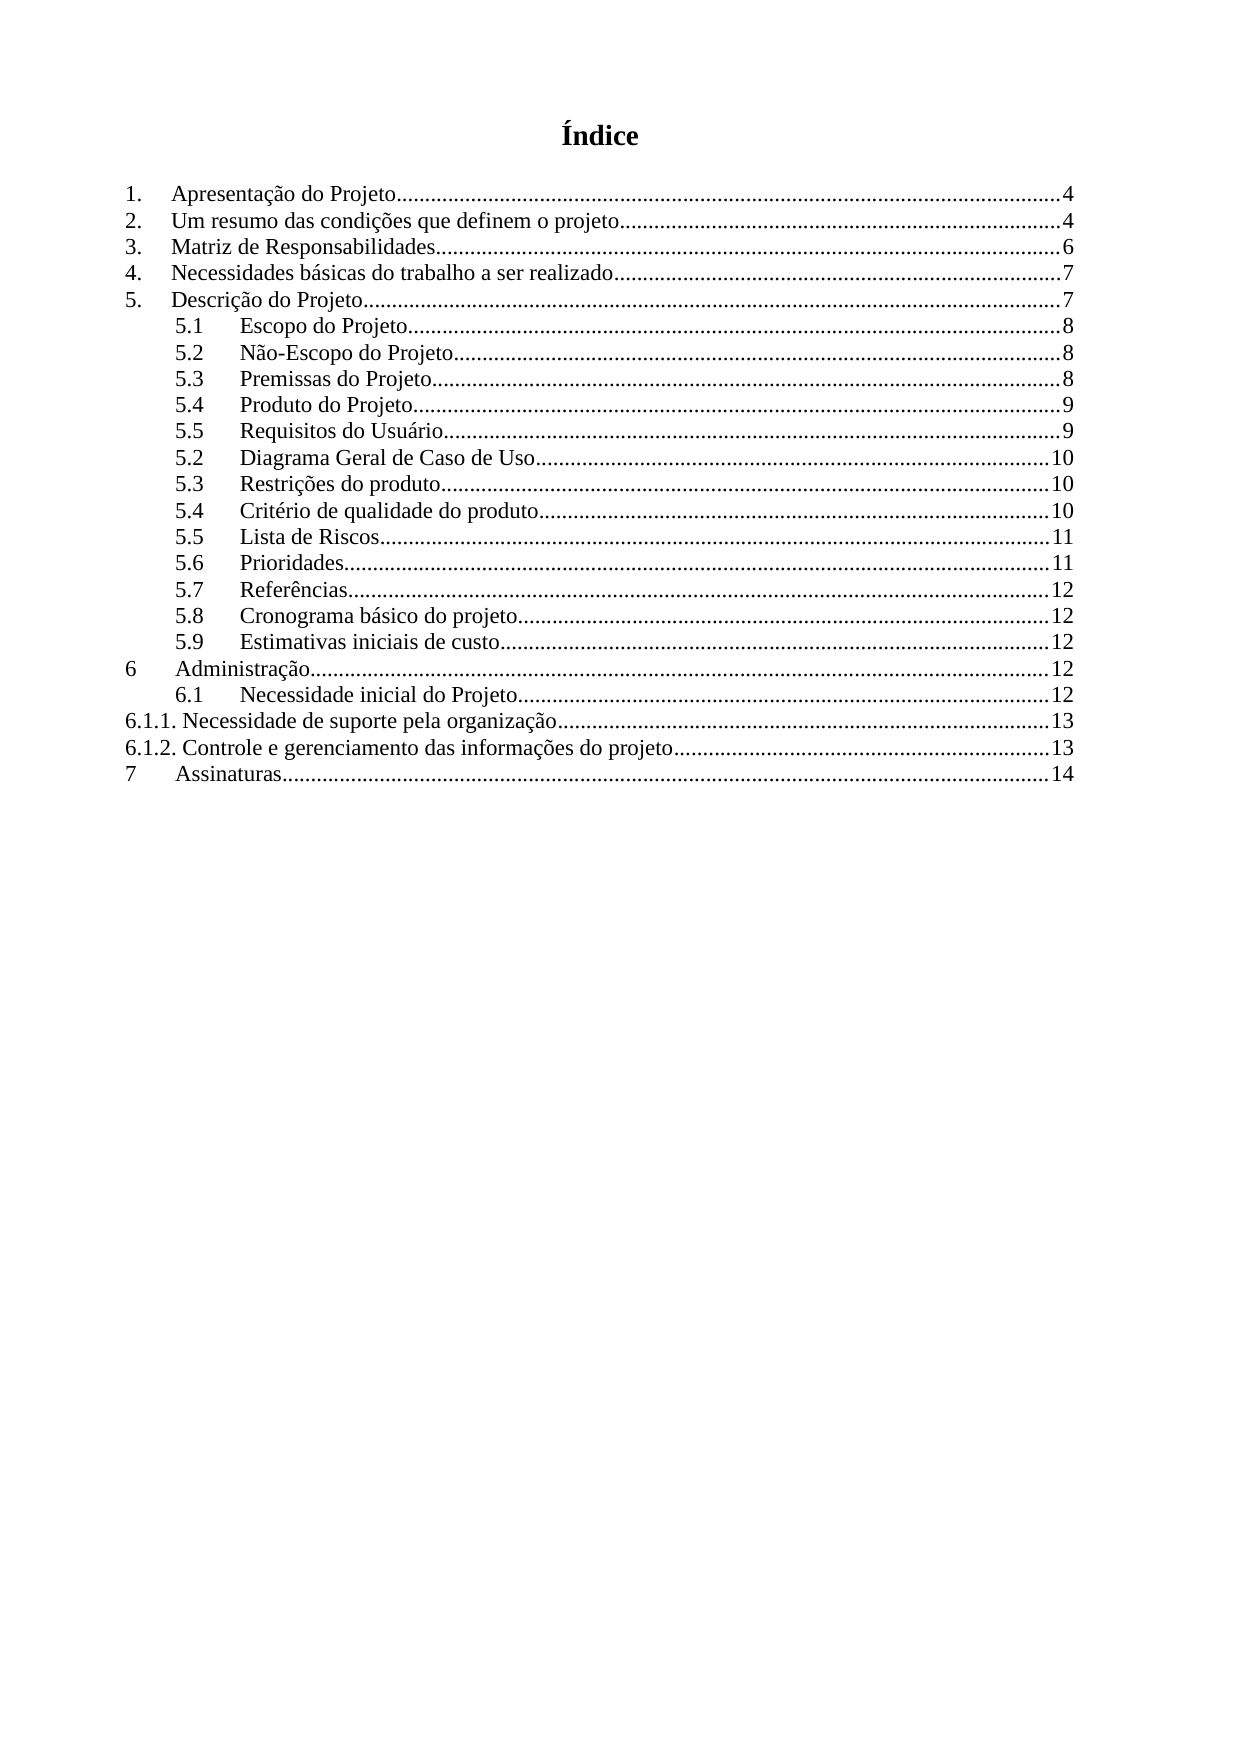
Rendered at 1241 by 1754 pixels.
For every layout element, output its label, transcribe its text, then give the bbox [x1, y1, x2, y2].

text 1. Apresentação do Projeto 4 [125, 180, 1075, 207]
text 7 Assinaturas 14 [125, 760, 1075, 787]
text 6.1 Necessidade inicial do Projeto 12 [175, 681, 1075, 707]
text 5.1 Escopo do Projeto 8 [175, 312, 1075, 338]
text 5.8 Cronograma básico do projeto 12 [175, 602, 1075, 628]
text 5. Descrição do Projeto 7 [125, 286, 1075, 312]
text 5.5 Requisitos do Usuário 9 [175, 418, 1075, 444]
text 5.2 Não-Escopo do Projeto 8 [175, 338, 1075, 365]
text 5.5 Lista de Riscos 11 [175, 523, 1075, 549]
text 6.1.2. Controle e gerenciamento das informações do projeto 13 [125, 734, 1075, 760]
text Índice [125, 118, 1075, 152]
text 6 Administração 12 [125, 655, 1075, 681]
text 2. Um resumo das condições que definem o projeto 4 [125, 207, 1075, 233]
text 6.1.1. Necessidade de suporte pela organização 13 [125, 707, 1075, 734]
text 5.4 Critério de qualidade do produto 10 [175, 497, 1075, 523]
text 3. Matriz de Responsabilidades 6 [125, 233, 1075, 259]
text 5.2 Diagrama Geral de Caso de Uso 10 [175, 444, 1075, 470]
text 5.3 Premissas do Projeto 8 [175, 365, 1075, 391]
text 5.9 Estimativas iniciais de custo 12 [175, 628, 1075, 655]
text 5.7 Referências 12 [175, 576, 1075, 602]
text 4. Necessidades básicas do trabalho a ser realizado 7 [125, 259, 1075, 286]
text 5.6 Prioridades 11 [175, 549, 1075, 576]
text 5.4 Produto do Projeto 9 [175, 391, 1075, 418]
text 5.3 Restrições do produto 10 [175, 470, 1075, 497]
